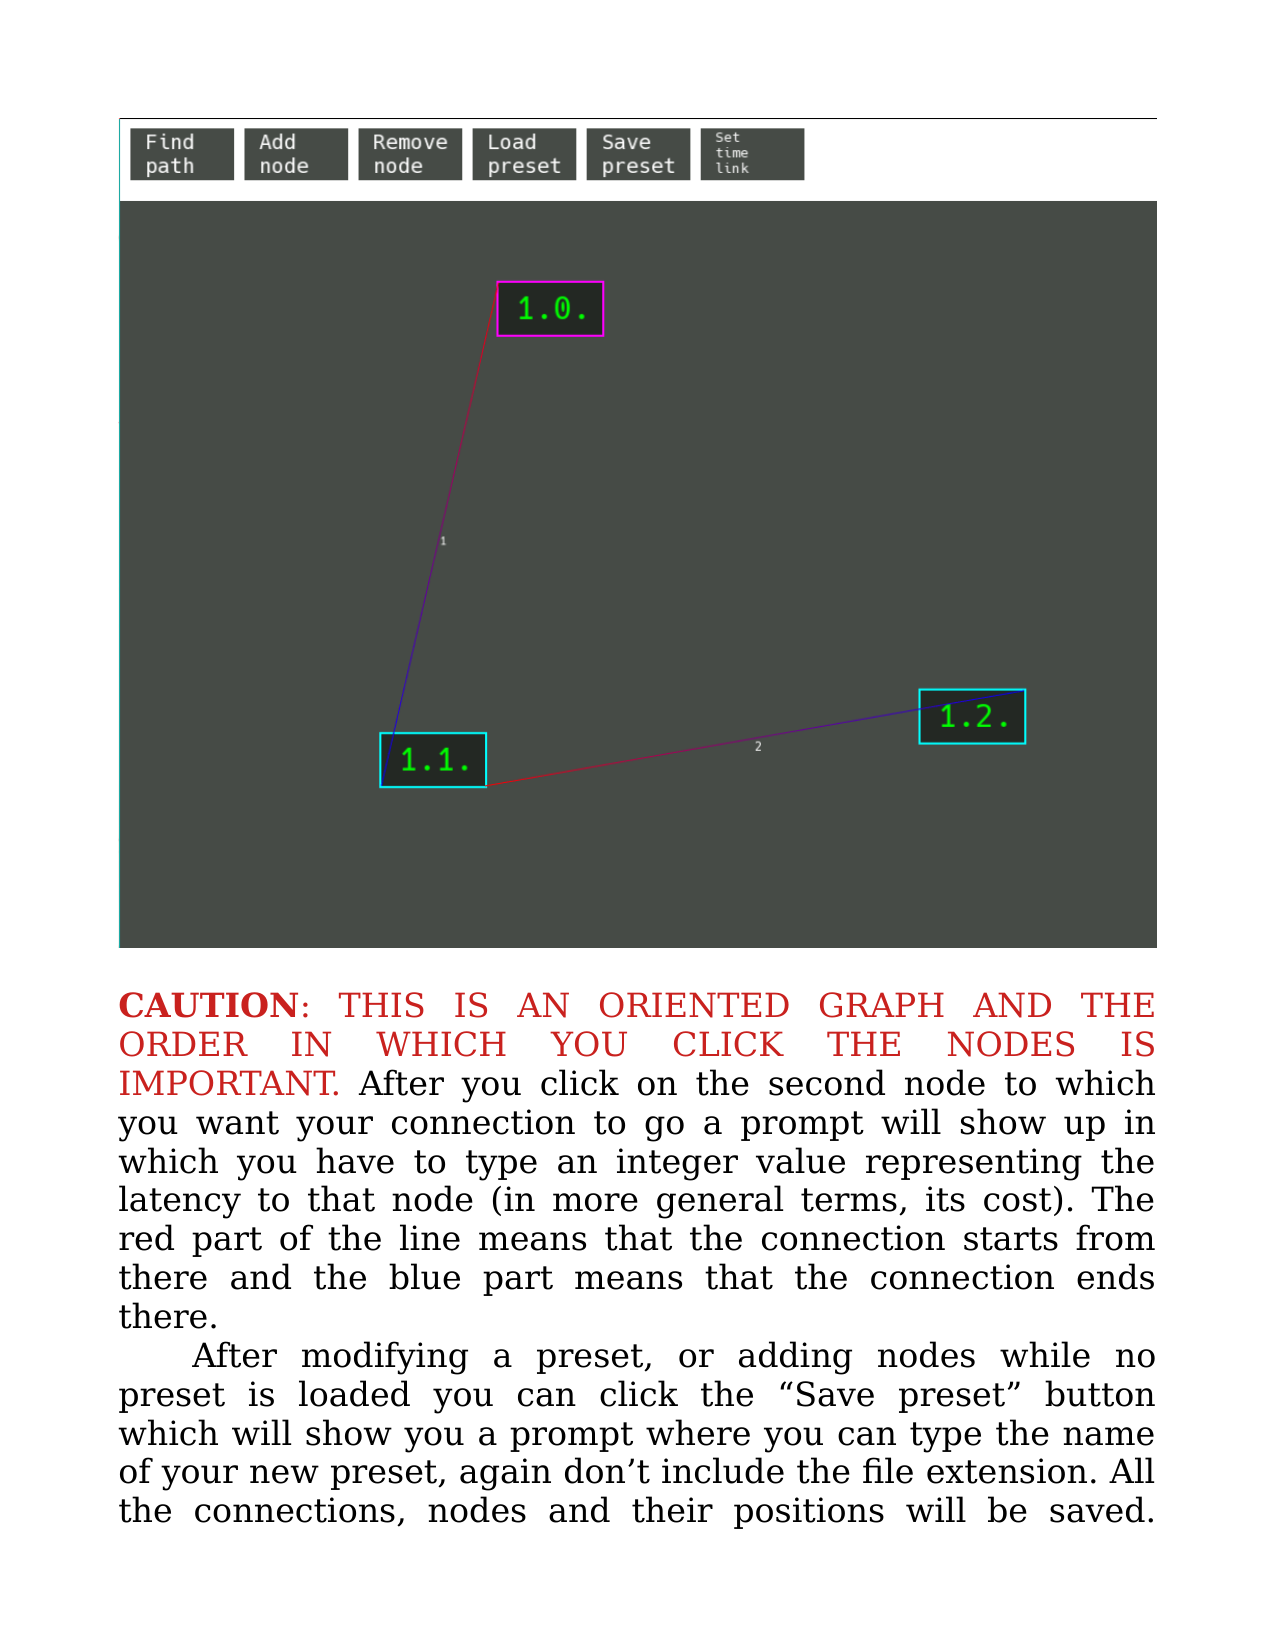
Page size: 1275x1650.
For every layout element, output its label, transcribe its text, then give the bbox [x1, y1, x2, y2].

picture [118, 118, 1157, 948]
text After modifying a preset, or adding nodes while no preset is loaded you can click the “Save preset” button which will show you a prompt where you can type the name of your new preset, again don’t include the file extension. All the connections, nodes and their positions will be saved. [118, 1336, 1157, 1531]
text CAUTION: THIS IS AN ORIENTED GRAPH AND THE ORDER IN WHICH YOU CLICK THE NODES IS IMPORTANT. After you click on the second node to which you want your connection to go a prompt will show up in which you have to type an integer value representing the latency to that node (in more general terms, its cost). The red part of the line means that the connection starts from there and the blue part means that the connection ends there. [118, 986, 1157, 1336]
